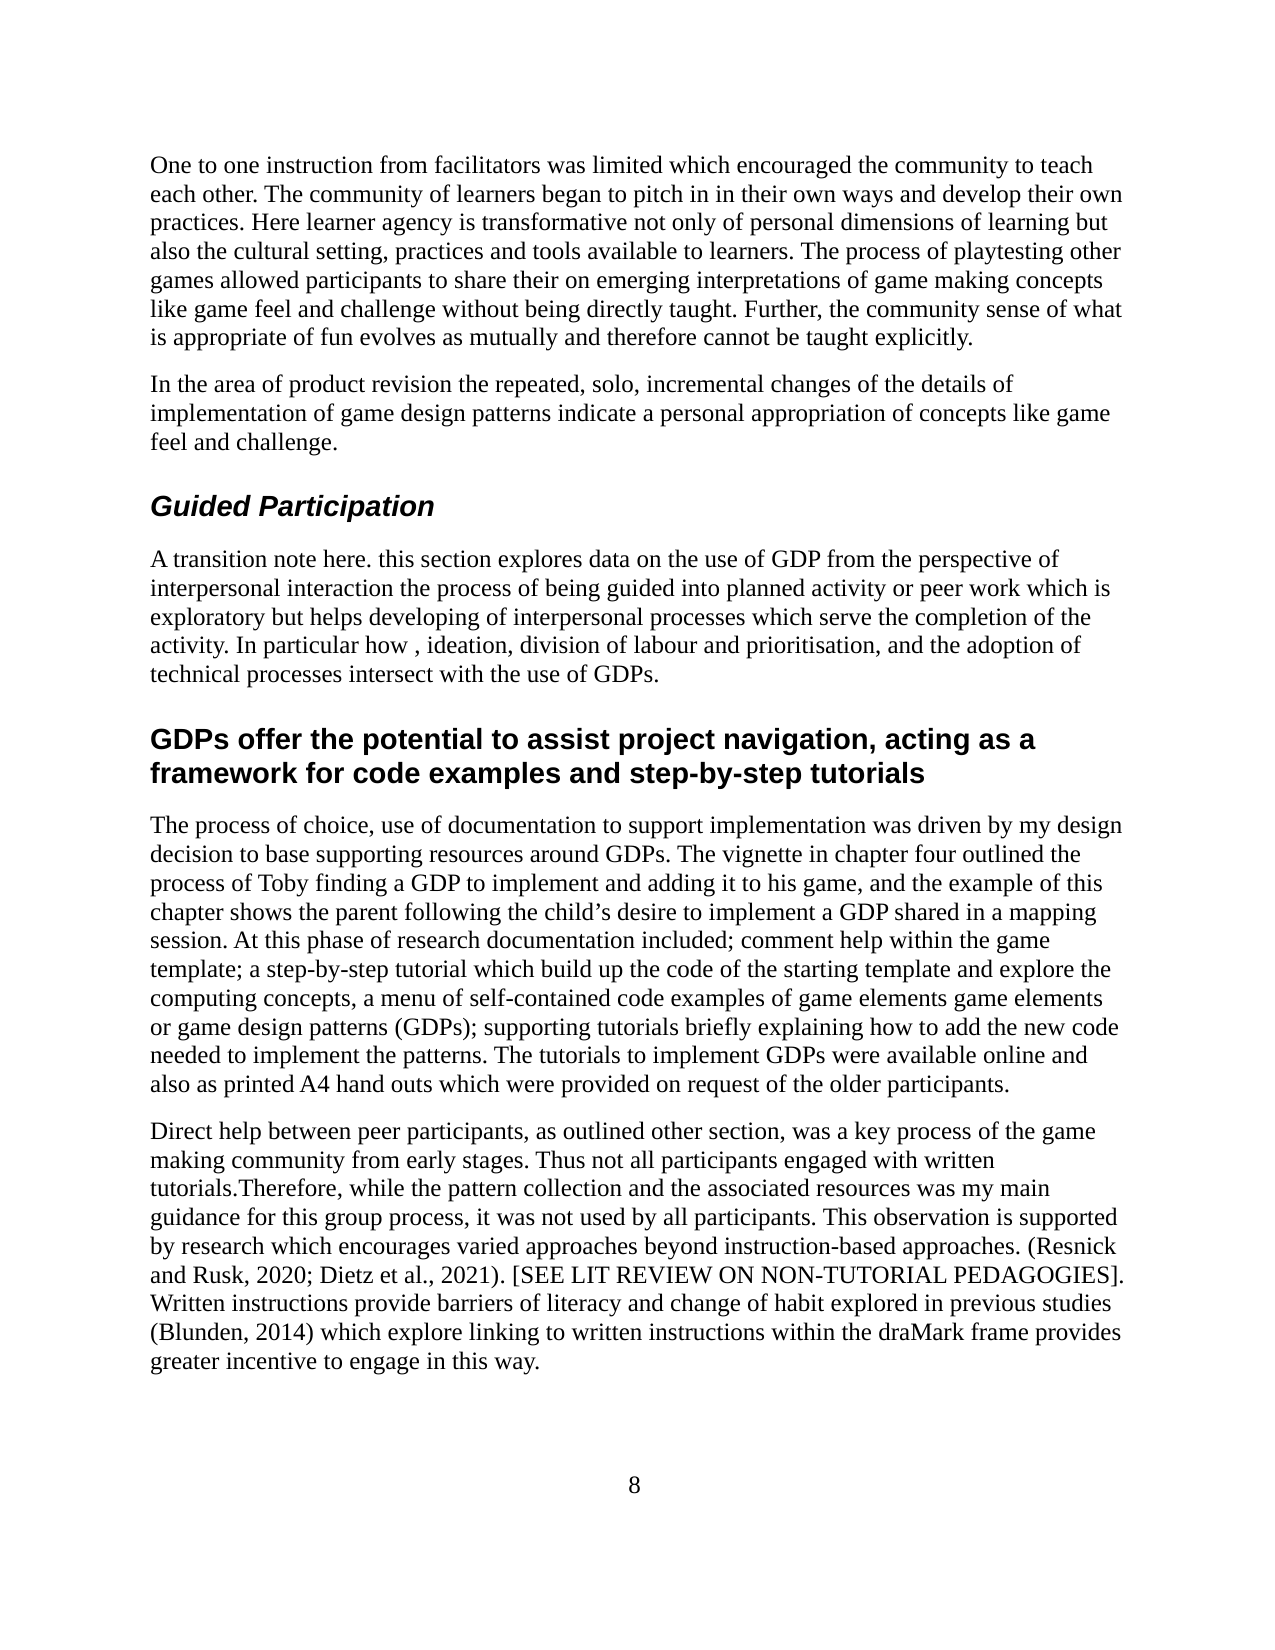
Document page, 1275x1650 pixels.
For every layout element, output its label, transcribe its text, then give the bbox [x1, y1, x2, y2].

text The process of choice, use of documentation to support implementation was driven by my design decision to base supporting resources around GDPs. The vignette in chapter four outlined the process of Toby finding a GDP to implement and adding it to his game, and the example of this chapter shows the parent following the child’s desire to implement a GDP shared in a mapping session. At this phase of research documentation included; comment help within the game template; a step-by-step tutorial which build up the code of the starting template and explore the computing concepts, a menu of self-contained code examples of game elements game elements or game design patterns (GDPs); supporting tutorials briefly explaining how to add the new code needed to implement the patterns. The tutorials to implement GDPs were available online and also as printed A4 hand outs which were provided on request of the older participants. [150, 811, 1125, 1098]
text In the area of product revision the repeated, solo, incremental changes of the details of implementation of game design patterns indicate a personal appropriation of concepts like game feel and challenge. [150, 369, 1125, 455]
subtitle Guided Participation [150, 489, 1125, 523]
text Direct help between peer participants, as outlined other section, was a key process of the game making community from early stages. Thus not all participants engaged with written tutorials.Therefore, while the pattern collection and the associated resources was my main guidance for this group process, it was not used by all participants. This observation is supported by research which encourages varied approaches beyond instruction-based approaches. (Resnick and Rusk, 2020; Dietz et al., 2021). [SEE LIT REVIEW ON NON-TUTORIAL PEDAGOGIES]. Written instructions provide barriers of literacy and change of habit explored in previous studies (Blunden, 2014) which explore linking to written instructions within the draMark frame provides greater incentive to engage in this way. [150, 1116, 1125, 1375]
text A transition note here. this section explores data on the use of GDP from the perspective of interpersonal interaction the process of being guided into planned activity or peer work which is exploratory but helps developing of interpersonal processes which serve the completion of the activity. In particular how , ideation, division of labour and prioritisation, and the adoption of technical processes intersect with the use of GDPs. [150, 544, 1125, 688]
text One to one instruction from facilitators was limited which encouraged the community to teach each other. The community of learners began to pitch in in their own ways and develop their own practices. Here learner agency is transformative not only of personal dimensions of learning but also the cultural setting, practices and tools available to learners. The process of playtesting other games allowed participants to share their on emerging interpretations of game making concepts like game feel and challenge without being directly taught. Further, the community sense of what is appropriate of fun evolves as mutually and therefore cannot be taught explicitly. [150, 150, 1125, 351]
subtitle GDPs offer the potential to assist project navigation, acting as a framework for code examples and step-by-step tutorials [150, 722, 1125, 789]
